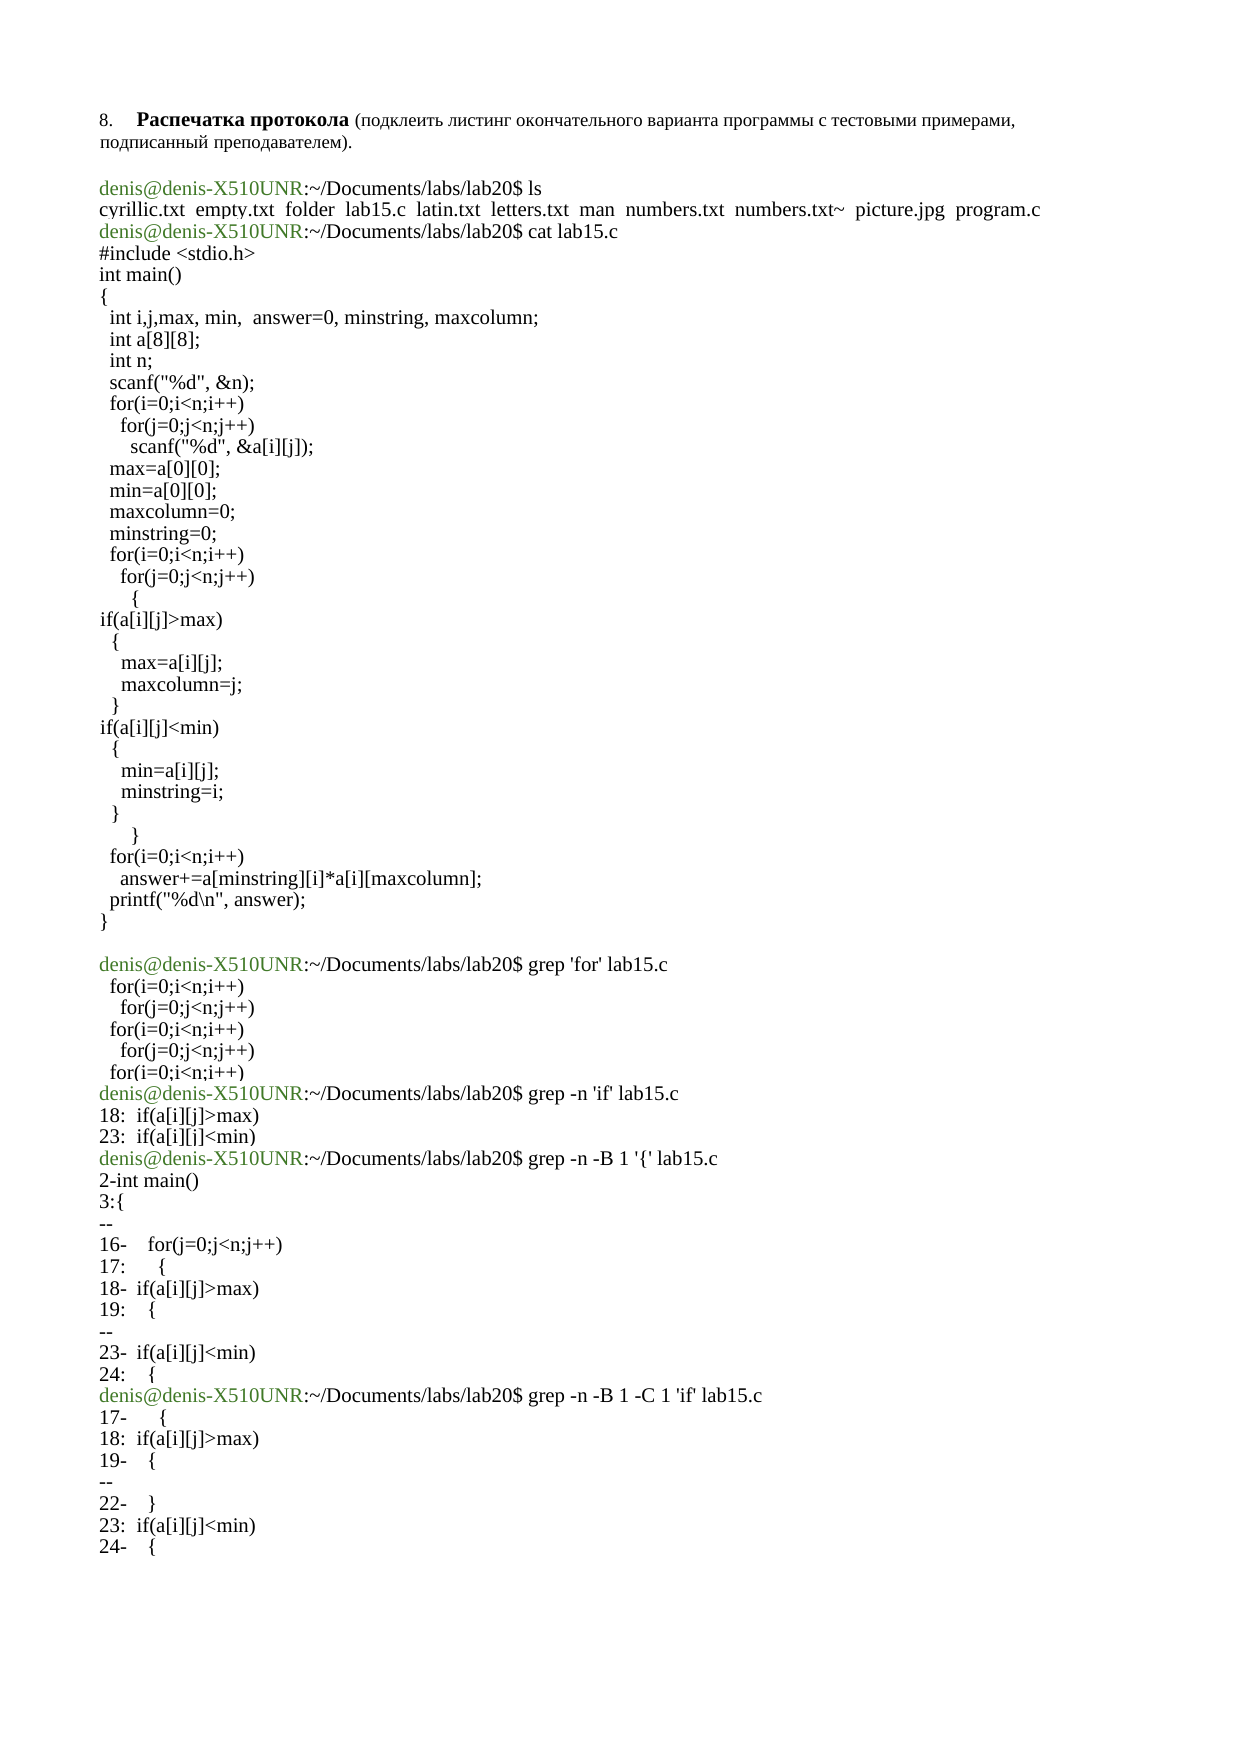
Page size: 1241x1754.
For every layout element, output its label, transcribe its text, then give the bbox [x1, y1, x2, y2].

text for(j=0;j<n;j++) [99, 997, 1127, 1019]
text 17- { [99, 1407, 1127, 1429]
text for(i=0;i<n;i++) [99, 394, 1127, 415]
text { [99, 739, 1127, 760]
text printf("%d\n", answer); [99, 889, 1127, 911]
text } [99, 803, 1127, 825]
text answer+=a[minstring][i]*a[i][maxcolumn]; [99, 868, 1127, 889]
text { [99, 286, 1127, 307]
text denis@denis-X510UNR:~/Documents/labs/lab20$ grep -n 'if' lab15.c [99, 1084, 1127, 1105]
text 2-int main() [99, 1170, 1127, 1191]
text 24- { [99, 1536, 1127, 1558]
text 16- for(j=0;j<n;j++) [99, 1234, 1127, 1256]
text } [99, 696, 1127, 717]
text 19- { [99, 1450, 1127, 1472]
text max=a[0][0]; [99, 458, 1127, 480]
text denis@denis-X510UNR:~/Documents/labs/lab20$ grep -n -B 1 -C 1 'if' lab15.c [99, 1386, 1127, 1407]
text 18: if(a[i][j]>max) [99, 1105, 1127, 1127]
text min=a[0][0]; [99, 480, 1127, 501]
text for(i=0;i<n;i++) [99, 976, 1127, 997]
text int a[8][8]; [99, 329, 1127, 351]
list Распечатка протокола (подклеить листинг окончательного варианта программы с тестовыми примерами, подписанный преподавателем). [99, 109, 1127, 153]
text scanf("%d", &a[i][j]); [99, 437, 1127, 458]
text for(i=0;i<n;i++) [99, 1019, 1127, 1041]
text 23: if(a[i][j]<min) [99, 1515, 1127, 1536]
text } [99, 825, 1127, 846]
text for(j=0;j<n;j++) [99, 566, 1127, 588]
text -- [99, 1472, 1127, 1493]
text 3:{ [99, 1191, 1127, 1213]
text cyrillic.txt empty.txt folder lab15.c latin.txt letters.txt man numbers.txt numbers.txt~ picture.jpg program.c [99, 199, 1127, 221]
text scanf("%d", &n); [99, 372, 1127, 394]
text { [99, 588, 1127, 609]
text for(i=0;i<n;i++) [99, 846, 1127, 868]
text 22- } [99, 1493, 1127, 1515]
text denis@denis-X510UNR:~/Documents/labs/lab20$ ls [99, 178, 1127, 199]
text 17: { [99, 1256, 1127, 1278]
text denis@denis-X510UNR:~/Documents/labs/lab20$ cat lab15.c [99, 221, 1127, 243]
text denis@denis-X510UNR:~/Documents/labs/lab20$ grep 'for' lab15.c [99, 954, 1127, 976]
text -- [99, 1321, 1127, 1342]
text max=a[i][j]; [99, 652, 1127, 674]
text for(j=0;j<n;j++) [99, 415, 1127, 437]
text int i,j,max, min, answer=0, minstring, maxcolumn; [99, 307, 1127, 329]
text -- [99, 1213, 1127, 1234]
text 24: { [99, 1364, 1127, 1386]
text min=a[i][j]; [99, 760, 1127, 782]
text } [99, 911, 1127, 933]
text 23- if(a[i][j]<min) [99, 1342, 1127, 1364]
text if(a[i][j]<min) [99, 717, 1127, 739]
text for(i=0;i<n;i++) [99, 544, 1127, 566]
text maxcolumn=0; [99, 501, 1127, 523]
text #include <stdio.h> [99, 243, 1127, 264]
text denis@denis-X510UNR:~/Documents/labs/lab20$ grep -n -B 1 '{' lab15.c [99, 1148, 1127, 1170]
text 23: if(a[i][j]<min) [99, 1127, 1127, 1148]
text minstring=0; [99, 523, 1127, 544]
text for(i=0;i<n;i++) [99, 1062, 1127, 1084]
text int n; [99, 351, 1127, 372]
text if(a[i][j]>max) [99, 609, 1127, 631]
text 18- if(a[i][j]>max) [99, 1278, 1127, 1299]
text maxcolumn=j; [99, 674, 1127, 696]
text minstring=i; [99, 782, 1127, 803]
text { [99, 631, 1127, 652]
text for(j=0;j<n;j++) [99, 1041, 1127, 1062]
text 18: if(a[i][j]>max) [99, 1429, 1127, 1450]
text 19: { [99, 1299, 1127, 1321]
text int main() [99, 264, 1127, 286]
